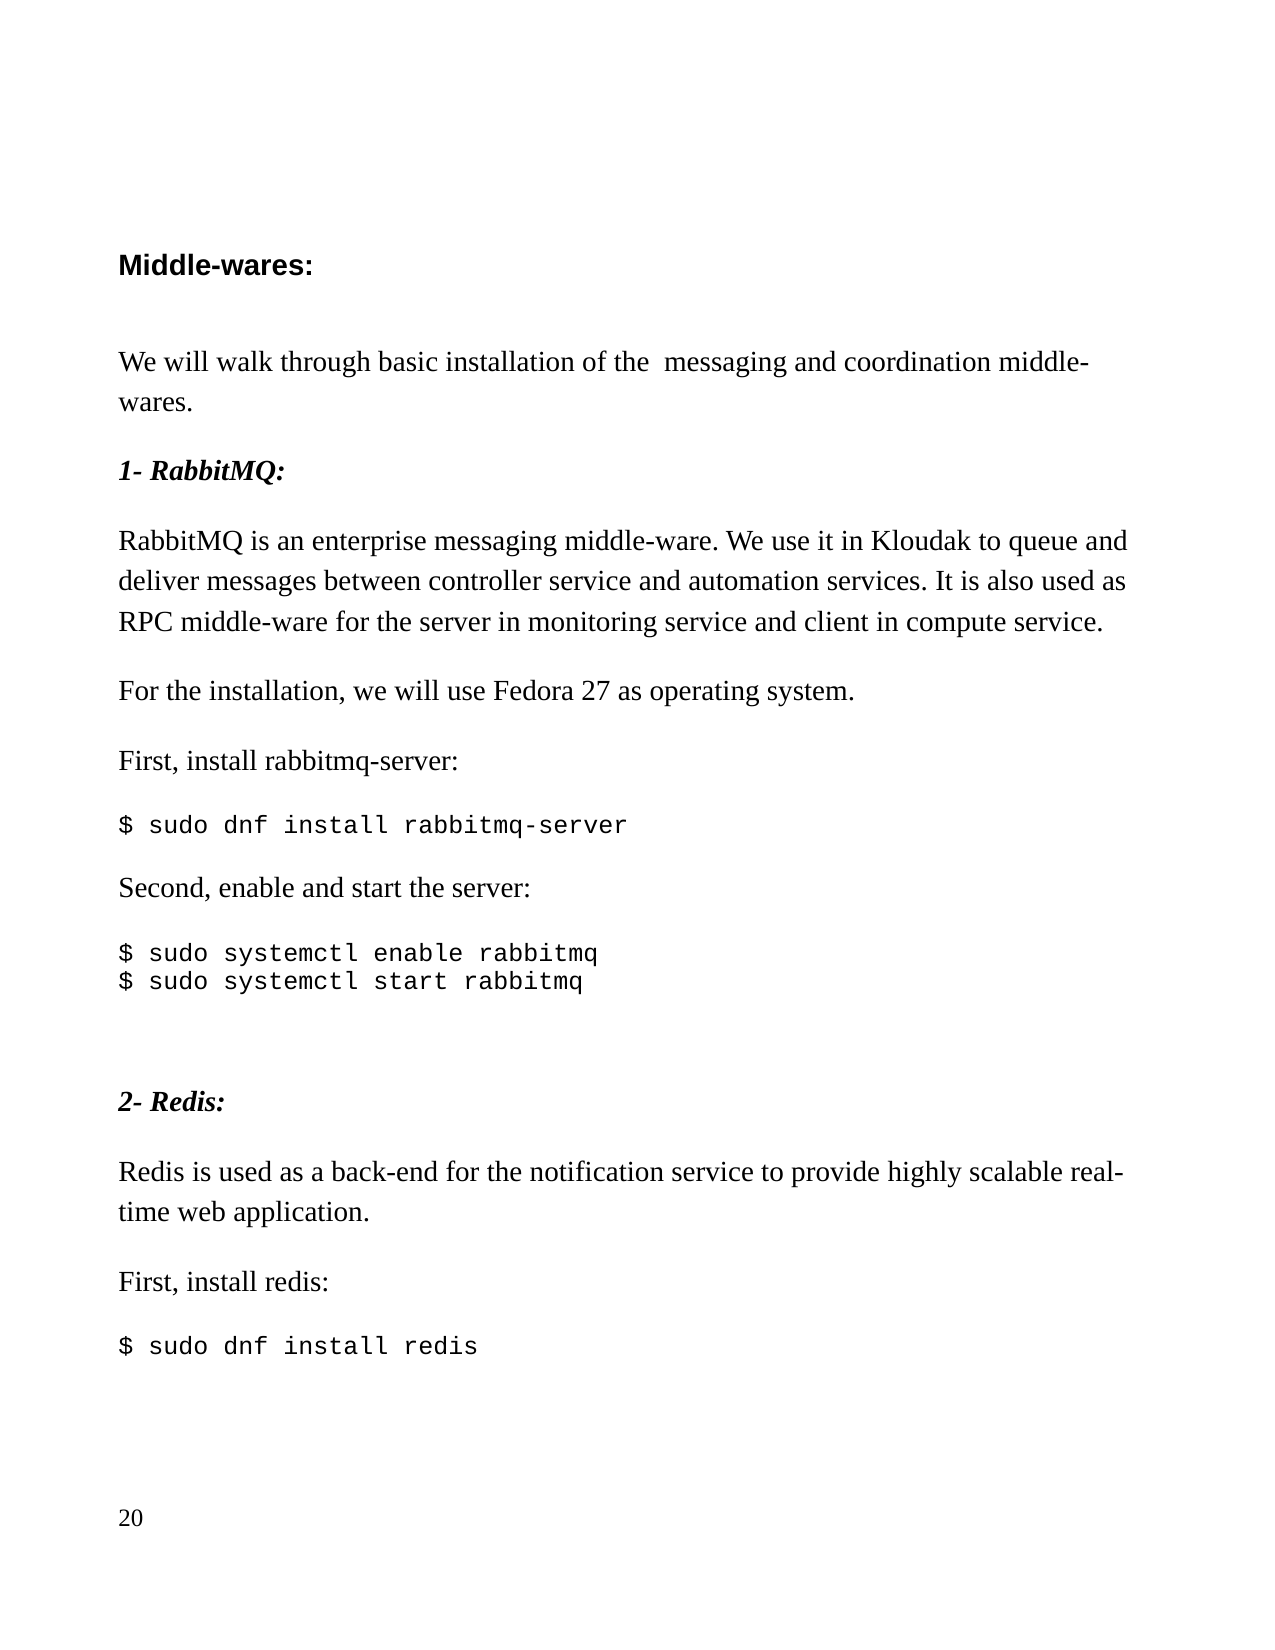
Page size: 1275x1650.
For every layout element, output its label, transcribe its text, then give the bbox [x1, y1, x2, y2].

text We will walk through basic installation of the messaging and coordination middle-wares. [118, 344, 1157, 417]
text $ sudo dnf install rabbitmq-server [118, 813, 1157, 841]
text RabbitMQ is an enterprise messaging middle-ware. We use it in Kloudak to queue and deliver messages between controller service and automation services. It is also used as RPC middle-ware for the server in monitoring service and client in compute service. [118, 523, 1157, 637]
text For the installation, we will use Fedora 27 as operating system. [118, 673, 1157, 707]
text $ sudo dnf install redis [118, 1333, 1157, 1362]
text Second, enable and start the server: [118, 871, 1157, 904]
text First, install redis: [118, 1264, 1157, 1297]
text 1- RabbitMQ: [118, 453, 1157, 487]
subtitle Middle-wares: [118, 248, 1157, 282]
text 2- Redis: [118, 1084, 1157, 1118]
text First, install rabbitmq-server: [118, 743, 1157, 777]
text Redis is used as a back-end for the notification service to provide highly scalable real-time web application. [118, 1154, 1157, 1228]
text $ sudo systemctl enable rabbitmq $ sudo systemctl start rabbitmq [118, 940, 1157, 997]
